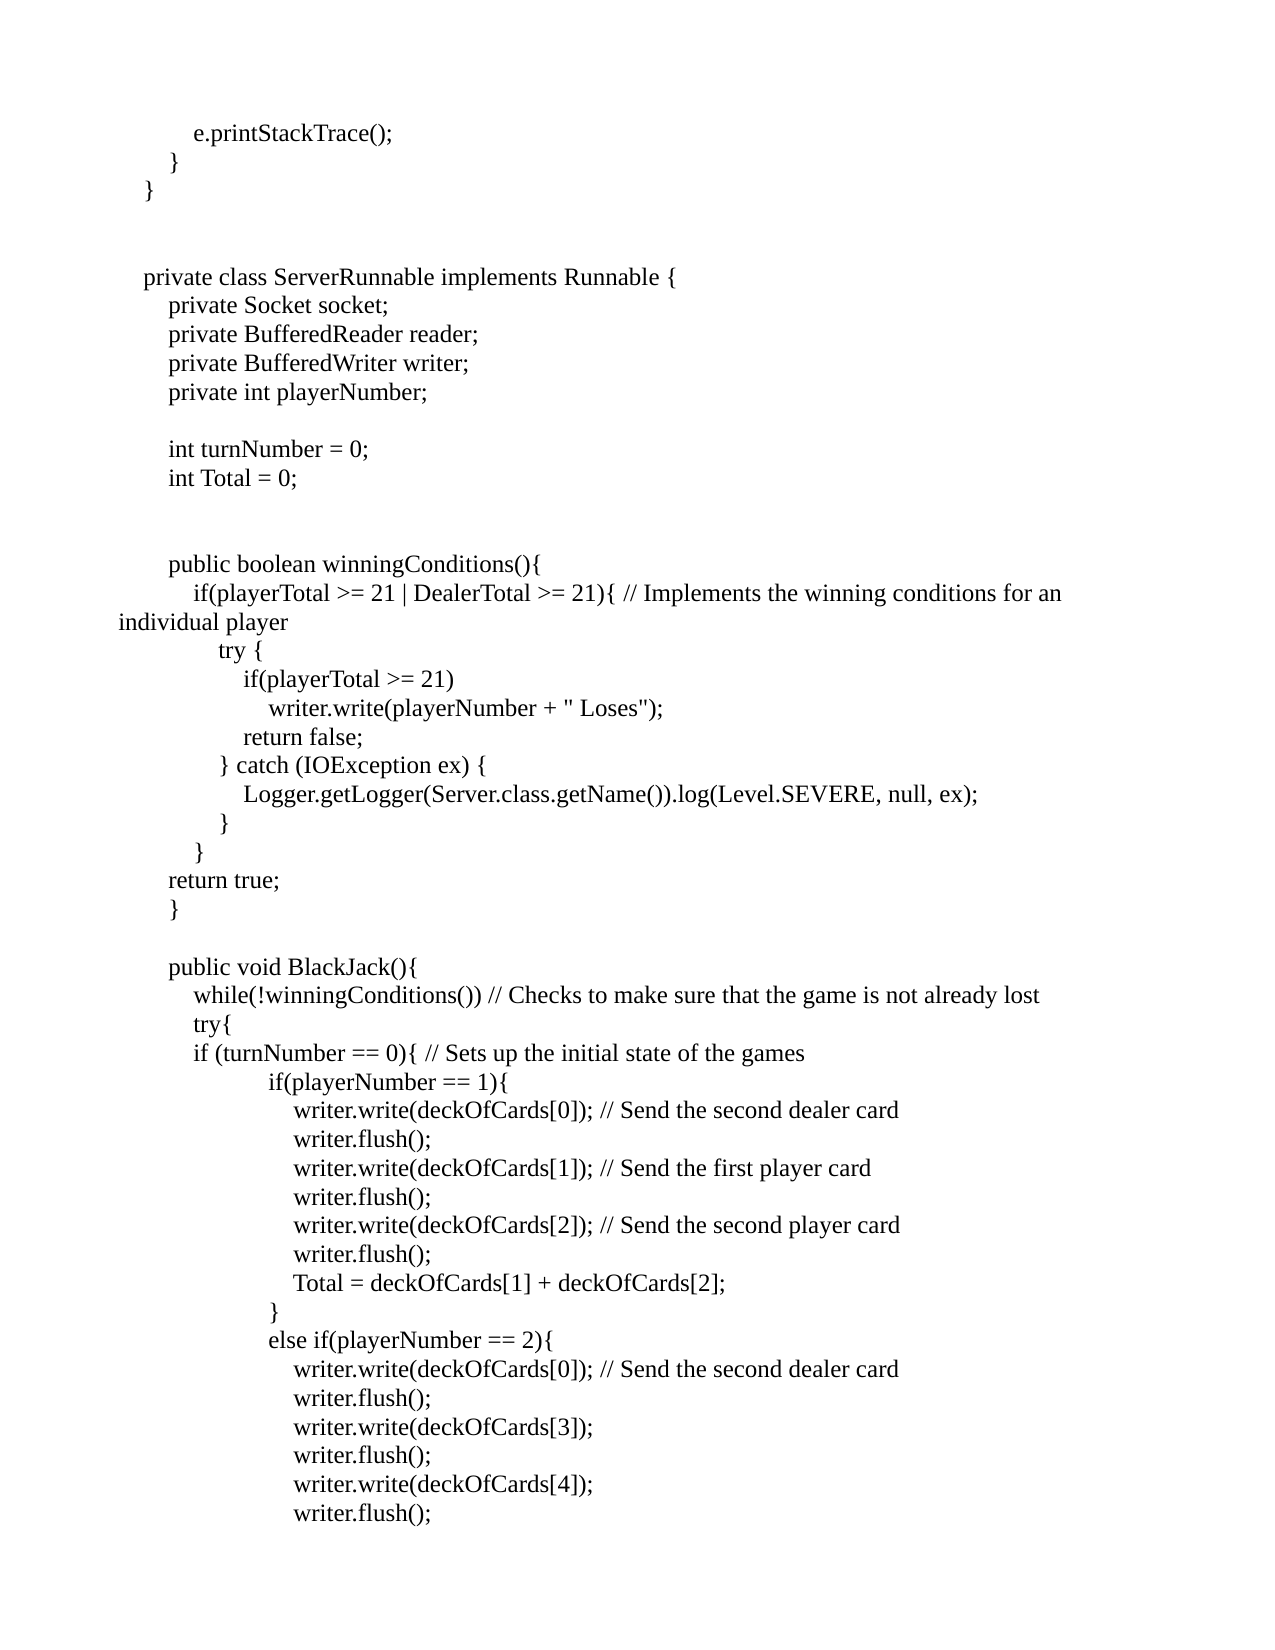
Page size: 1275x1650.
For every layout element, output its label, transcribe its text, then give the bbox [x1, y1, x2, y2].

text private BufferedReader reader; [118, 319, 1157, 348]
text return false; [118, 722, 1157, 751]
text public boolean winningConditions(){ [118, 549, 1157, 578]
text int Total = 0; [118, 463, 1157, 492]
text public void BlackJack(){ [118, 952, 1157, 981]
text else if(playerNumber == 2){ [118, 1326, 1157, 1354]
text if (turnNumber == 0){ // Sets up the initial state of the games [118, 1038, 1157, 1067]
text private class ServerRunnable implements Runnable { [118, 262, 1157, 291]
text writer.write(deckOfCards[1]); // Send the first player card [118, 1153, 1157, 1182]
text } [118, 894, 1157, 923]
text writer.flush(); [118, 1182, 1157, 1211]
text while(!winningConditions()) // Checks to make sure that the game is not already lost [118, 981, 1157, 1009]
text writer.write(deckOfCards[3]); [118, 1412, 1157, 1441]
text } [118, 808, 1157, 837]
text if(playerTotal >= 21) [118, 664, 1157, 693]
text try{ [118, 1009, 1157, 1038]
text } [118, 176, 1157, 204]
text e.printStackTrace(); [118, 118, 1157, 147]
text if(playerNumber == 1){ [118, 1067, 1157, 1096]
text private int playerNumber; [118, 377, 1157, 406]
text if(playerTotal >= 21 | DealerTotal >= 21){ // Implements the winning conditions for an individual player [118, 578, 1157, 636]
text writer.flush(); [118, 1498, 1157, 1527]
text writer.write(deckOfCards[4]); [118, 1469, 1157, 1498]
text writer.flush(); [118, 1239, 1157, 1268]
text } [118, 1297, 1157, 1326]
text try { [118, 636, 1157, 664]
text writer.write(deckOfCards[2]); // Send the second player card [118, 1211, 1157, 1239]
text writer.write(playerNumber + " Loses"); [118, 693, 1157, 722]
text return true; [118, 866, 1157, 894]
text writer.flush(); [118, 1124, 1157, 1153]
text } catch (IOException ex) { [118, 751, 1157, 779]
text writer.flush(); [118, 1383, 1157, 1412]
text } [118, 837, 1157, 866]
text private Socket socket; [118, 291, 1157, 319]
text writer.flush(); [118, 1441, 1157, 1469]
text Total = deckOfCards[1] + deckOfCards[2]; [118, 1268, 1157, 1297]
text Logger.getLogger(Server.class.getName()).log(Level.SEVERE, null, ex); [118, 779, 1157, 808]
text writer.write(deckOfCards[0]); // Send the second dealer card [118, 1354, 1157, 1383]
text int turnNumber = 0; [118, 434, 1157, 463]
text writer.write(deckOfCards[0]); // Send the second dealer card [118, 1096, 1157, 1124]
text private BufferedWriter writer; [118, 348, 1157, 377]
text } [118, 147, 1157, 176]
